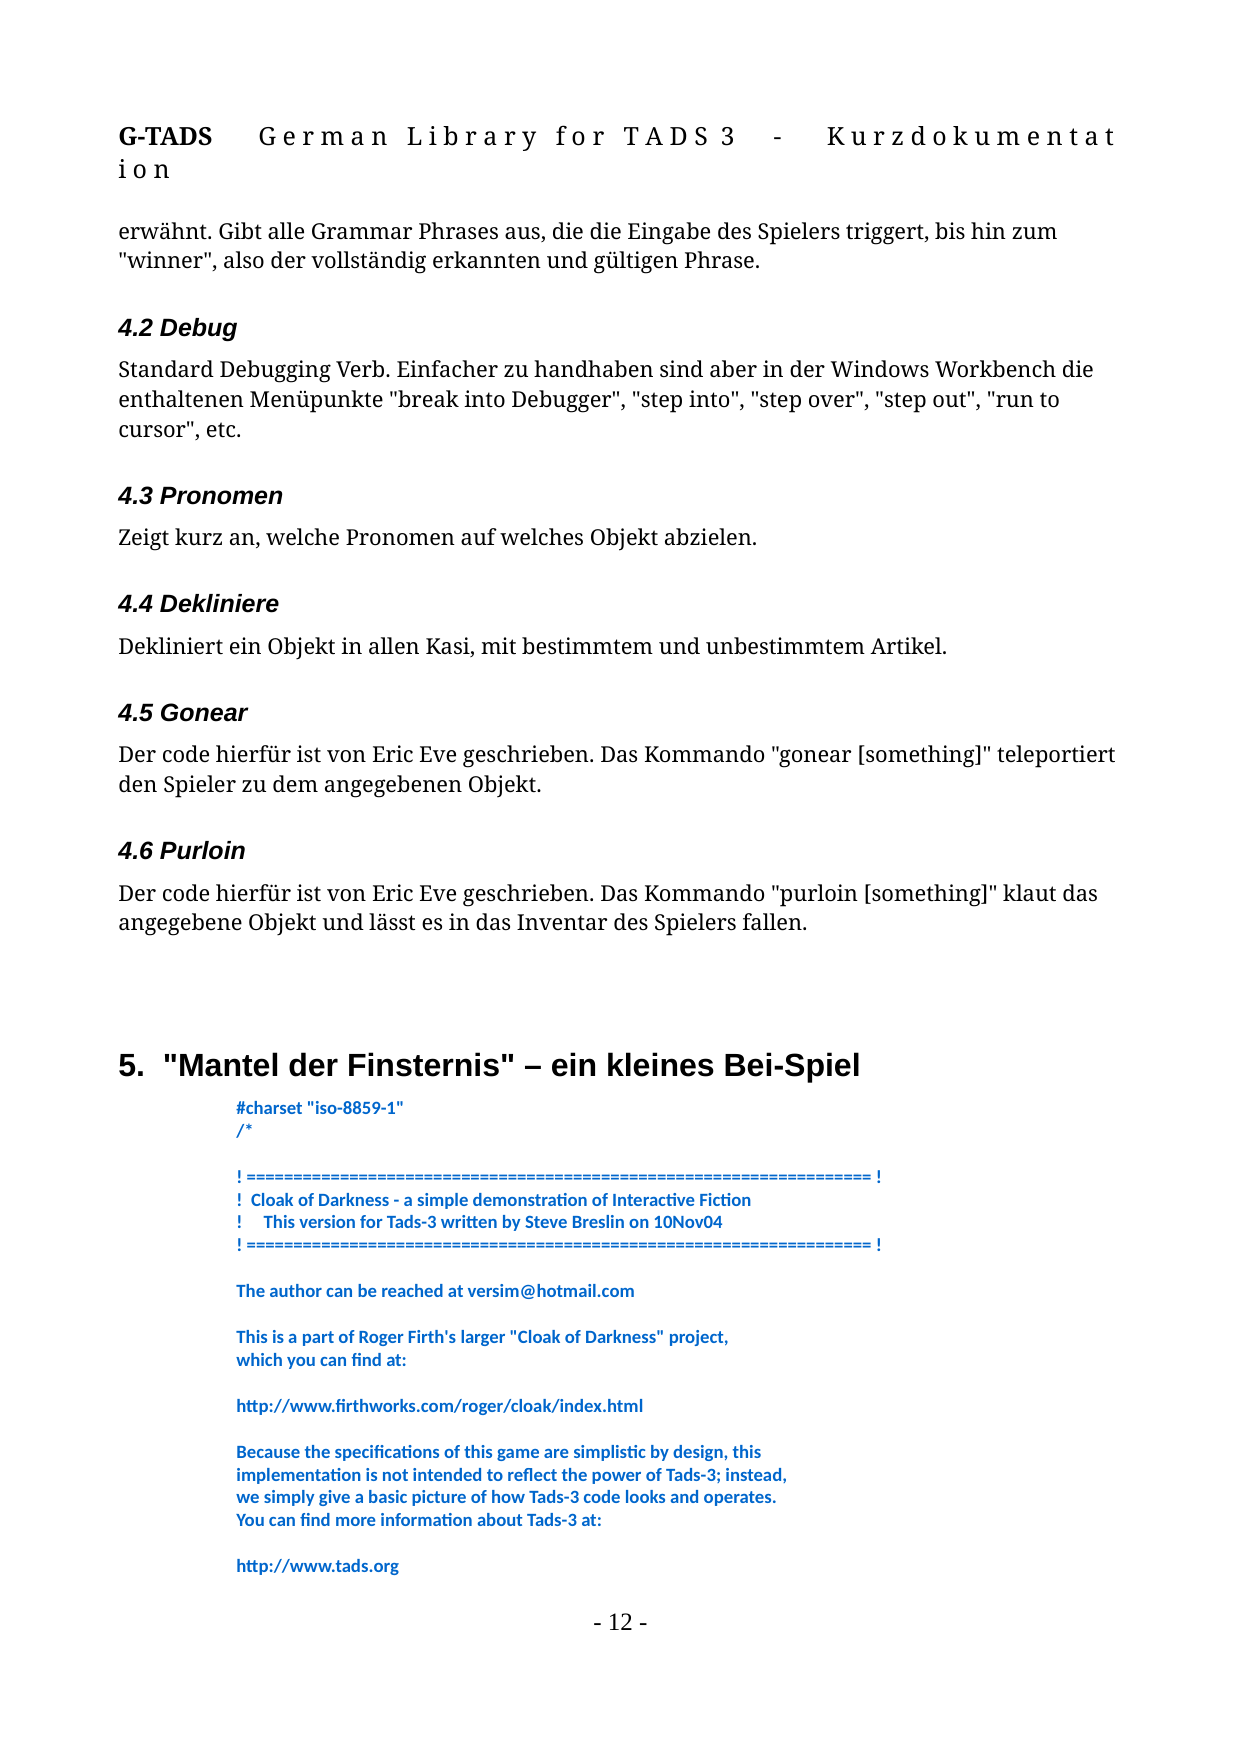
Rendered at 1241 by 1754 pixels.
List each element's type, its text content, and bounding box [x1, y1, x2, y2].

text #charset "iso-8859-1" [236, 1096, 1122, 1119]
text we simply give a basic picture of how Tads-3 code looks and operates. [236, 1486, 1122, 1509]
subtitle 4.2 Debug [118, 313, 1122, 342]
text which you can find at: [236, 1348, 1122, 1371]
subtitle 4.3 Pronomen [118, 481, 1122, 510]
text You can find more information about Tads-3 at: [236, 1509, 1122, 1532]
text /* [236, 1119, 1122, 1142]
subtitle 4.6 Purloin [118, 836, 1122, 865]
text ! Cloak of Darkness - a simple demonstration of Interactive Fiction [236, 1188, 1122, 1211]
text Der code hierfür ist von Eric Eve geschrieben. Das Kommando "gonear [something]" teleportiert den Spieler zu dem angegebenen Objekt. [118, 739, 1122, 799]
text ! This version for Tads-3 written by Steve Breslin on 10Nov04 [236, 1211, 1122, 1234]
text implementation is not intended to reflect the power of Tads-3; instead, [236, 1463, 1122, 1486]
text ! =================================================================== ! [236, 1234, 1122, 1257]
subtitle 5. "Mantel der Finsternis" – ein kleines Bei-Spiel [118, 1047, 1122, 1084]
text http://www.firthworks.com/roger/cloak/index.html [236, 1394, 1122, 1417]
subtitle 4.5 Gonear [118, 698, 1122, 727]
text This is a part of Roger Firth's larger "Cloak of Darkness" project, [236, 1325, 1122, 1348]
text Zeigt kurz an, welche Pronomen auf welches Objekt abzielen. [118, 522, 1122, 552]
text erwähnt. Gibt alle Grammar Phrases aus, die die Eingabe des Spielers triggert, bis hin zum "winner", also der vollständig erkannten und gültigen Phrase. [118, 216, 1122, 275]
text Der code hierfür ist von Eric Eve geschrieben. Das Kommando "purloin [something]" klaut das angegebene Objekt und lässt es in das Inventar des Spielers fallen. [118, 878, 1122, 937]
text Standard Debugging Verb. Einfacher zu handhaben sind aber in der Windows Workbench die enthaltenen Menüpunkte "break into Debugger", "step into", "step over", "step out", "run to cursor", etc. [118, 354, 1122, 443]
text http://www.tads.org [236, 1554, 1122, 1577]
text Dekliniert ein Objekt in allen Kasi, mit bestimmtem und unbestimmtem Artikel. [118, 631, 1122, 661]
text The author can be reached at versim@hotmail.com [236, 1279, 1122, 1302]
text ! =================================================================== ! [236, 1165, 1122, 1188]
subtitle 4.4 Dekliniere [118, 589, 1122, 618]
text Because the specifications of this game are simplistic by design, this [236, 1440, 1122, 1463]
